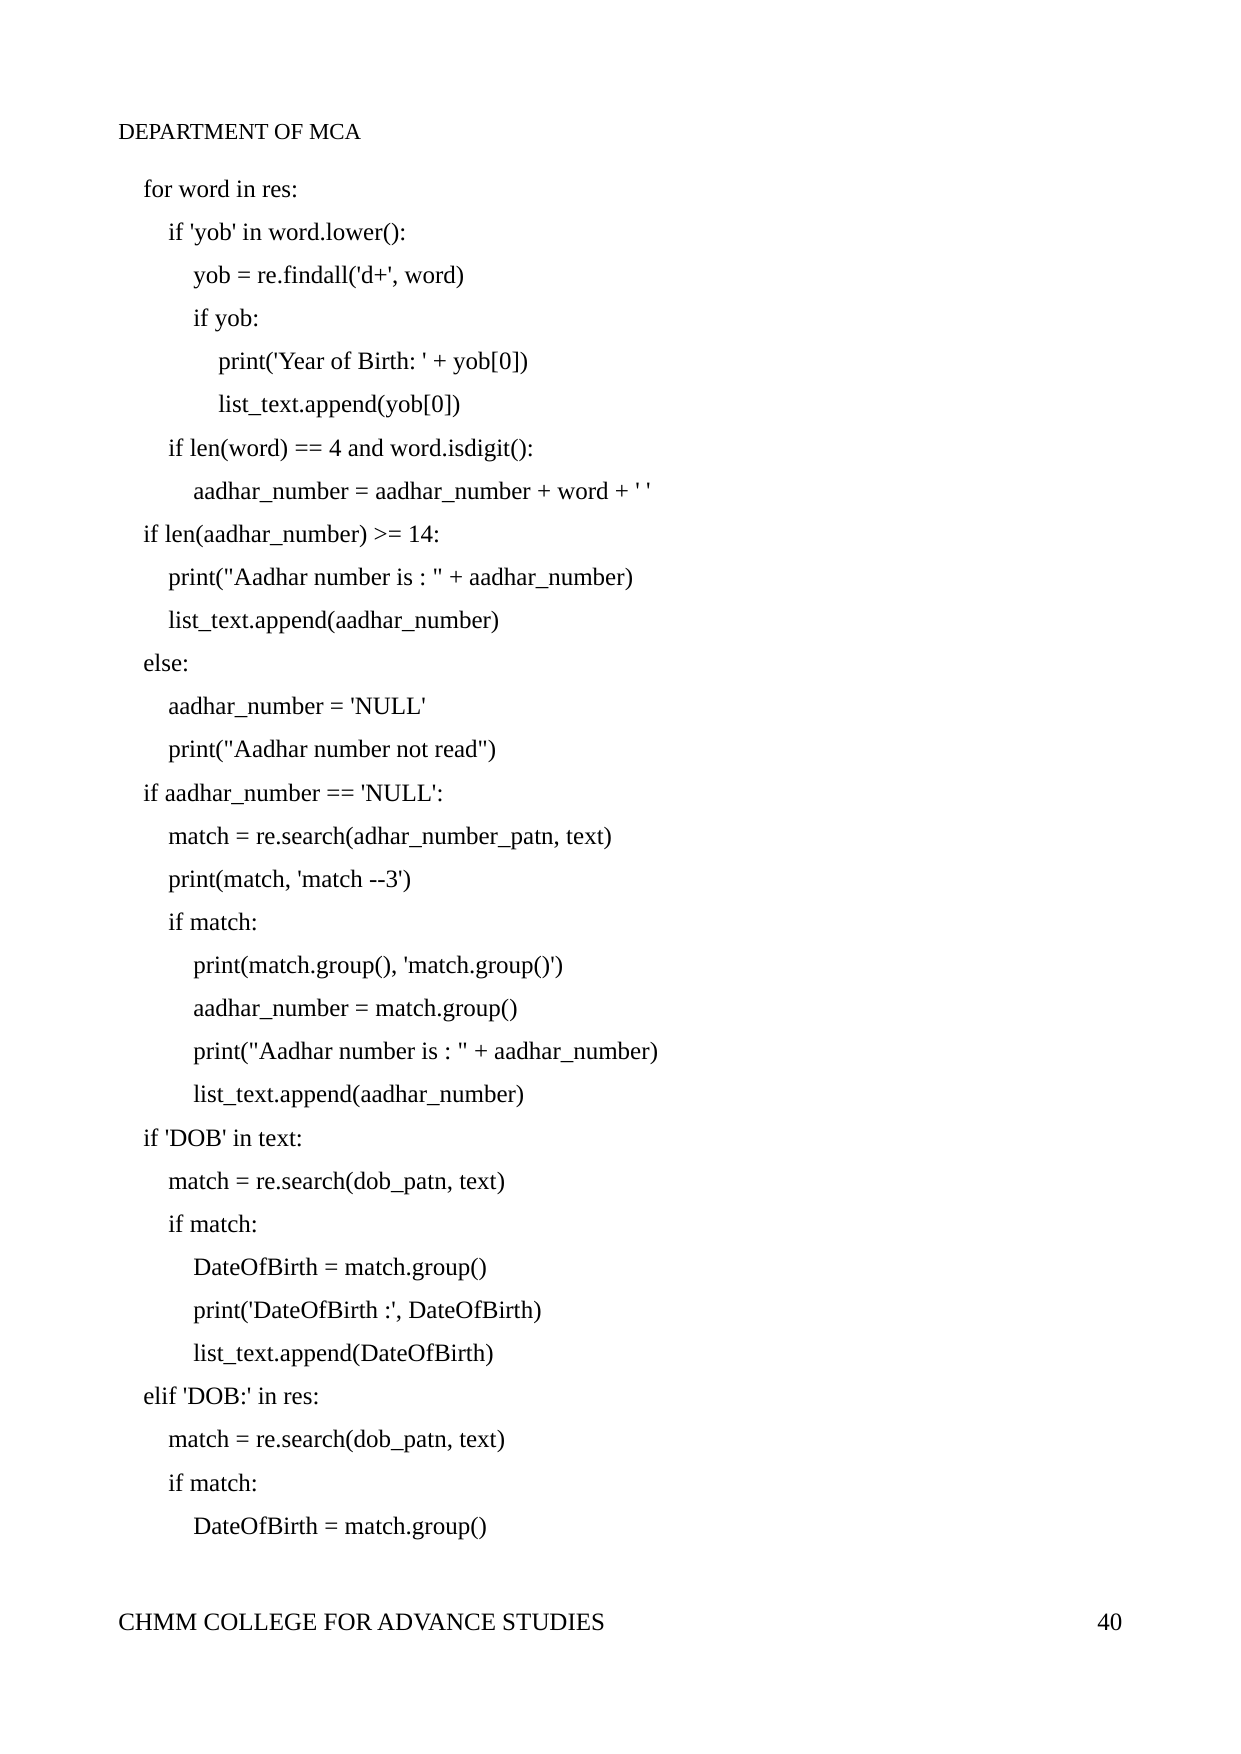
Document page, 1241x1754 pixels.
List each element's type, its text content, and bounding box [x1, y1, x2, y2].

text if match: [118, 1209, 1122, 1238]
text match = re.search(adhar_number_patn, text) [118, 821, 1122, 849]
text DateOfBirth = match.group() [118, 1511, 1122, 1539]
text print("Aadhar number not read") [118, 734, 1122, 763]
text list_text.append(aadhar_number) [118, 605, 1122, 634]
text elif 'DOB:' in res: [118, 1381, 1122, 1410]
text print('DateOfBirth :', DateOfBirth) [118, 1295, 1122, 1324]
text for word in res: [118, 174, 1122, 203]
text if 'yob' in word.lower(): [118, 217, 1122, 246]
text print("Aadhar number is : " + aadhar_number) [118, 562, 1122, 591]
text if len(aadhar_number) >= 14: [118, 519, 1122, 548]
text if len(word) == 4 and word.isdigit(): [118, 433, 1122, 461]
text list_text.append(yob[0]) [118, 389, 1122, 418]
text match = re.search(dob_patn, text) [118, 1166, 1122, 1194]
text if match: [118, 1468, 1122, 1496]
text yob = re.findall('d+', word) [118, 260, 1122, 289]
text aadhar_number = 'NULL' [118, 691, 1122, 720]
text DateOfBirth = match.group() [118, 1252, 1122, 1281]
text if 'DOB' in text: [118, 1123, 1122, 1151]
text print("Aadhar number is : " + aadhar_number) [118, 1036, 1122, 1065]
text aadhar_number = match.group() [118, 993, 1122, 1022]
text list_text.append(aadhar_number) [118, 1079, 1122, 1108]
text aadhar_number = aadhar_number + word + ' ' [118, 476, 1122, 504]
text if aadhar_number == 'NULL': [118, 778, 1122, 806]
text print('Year of Birth: ' + yob[0]) [118, 346, 1122, 375]
text if yob: [118, 303, 1122, 332]
text if match: [118, 907, 1122, 936]
text else: [118, 648, 1122, 677]
text print(match, 'match --3') [118, 864, 1122, 893]
text print(match.group(), 'match.group()') [118, 950, 1122, 979]
text match = re.search(dob_patn, text) [118, 1424, 1122, 1453]
text list_text.append(DateOfBirth) [118, 1338, 1122, 1367]
